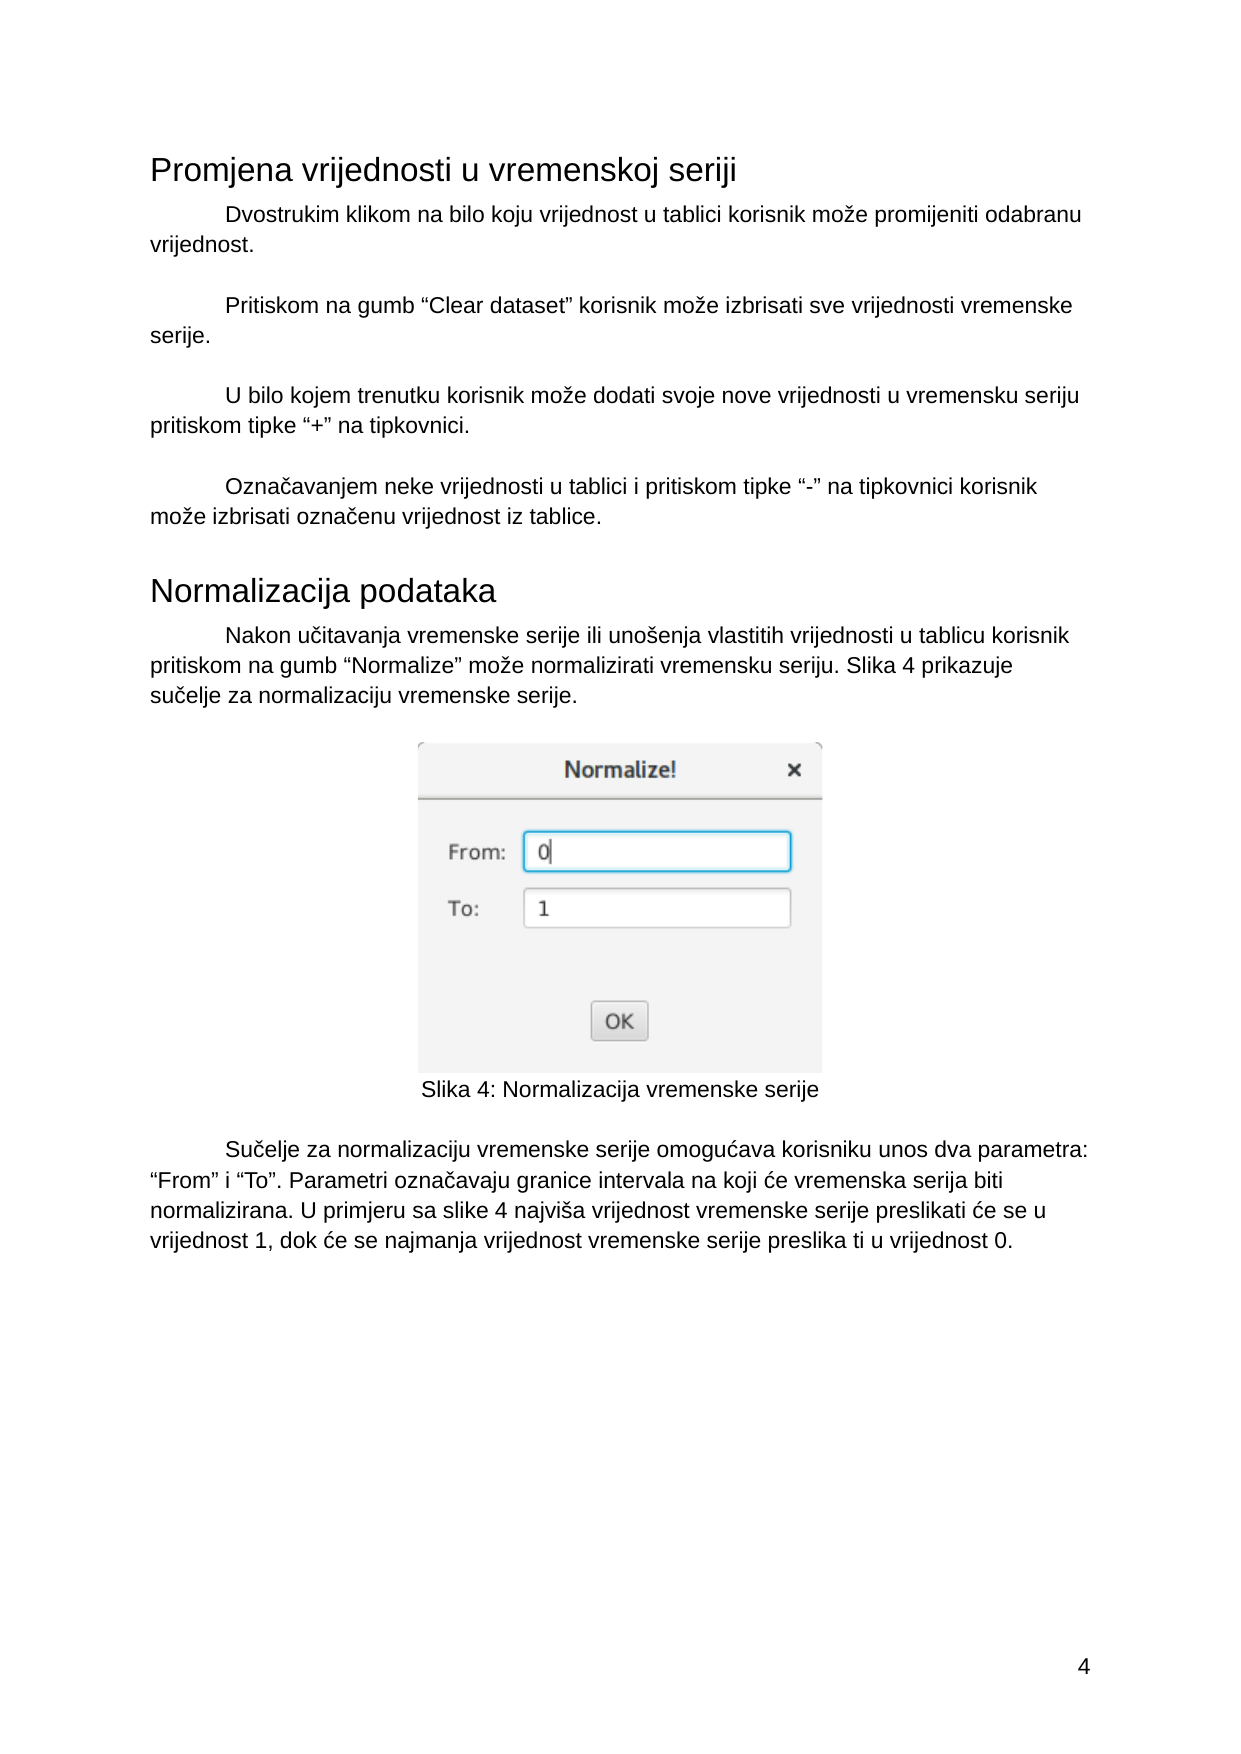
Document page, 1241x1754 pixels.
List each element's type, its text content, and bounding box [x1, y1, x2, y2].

text U bilo kojem trenutku korisnik može dodati svoje nove vrijednosti u vremensku seriju pritiskom tipke “+” na tipkovnici. [150, 382, 1090, 439]
text Nakon učitavanja vremenske serije ili unošenja vlastitih vrijednosti u tablicu korisnik pritiskom na gumb “Normalize” može normalizirati vremensku seriju. Slika 4 prikazuje sučelje za normalizaciju vremenske serije. [150, 622, 1090, 708]
text Slika 4: Normalizacija vremenske serije [150, 1076, 1090, 1102]
subtitle Normalizacija podataka [150, 571, 1090, 609]
picture [417, 742, 823, 1073]
subtitle Promjena vrijednosti u vremenskoj seriji [150, 150, 1090, 188]
text Pritiskom na gumb “Clear dataset” korisnik može izbrisati sve vrijednosti vremenske serije. [150, 292, 1090, 348]
text Sučelje za normalizaciju vremenske serije omogućava korisniku unos dva parametra: “From” i “To”. Parametri označavaju granice intervala na koji će vremenska serija biti normalizirana. U primjeru sa slike 4 najviša vrijednost vremenske serije preslikati će se u vrijednost 1, dok će se najmanja vrijednost vremenske serije preslika ti u vrijednost 0. [150, 1136, 1090, 1253]
text Dvostrukim klikom na bilo koju vrijednost u tablici korisnik može promijeniti odabranu vrijednost. [150, 201, 1090, 257]
text Označavanjem neke vrijednosti u tablici i pritiskom tipke “-” na tipkovnici korisnik može izbrisati označenu vrijednost iz tablice. [150, 473, 1090, 529]
